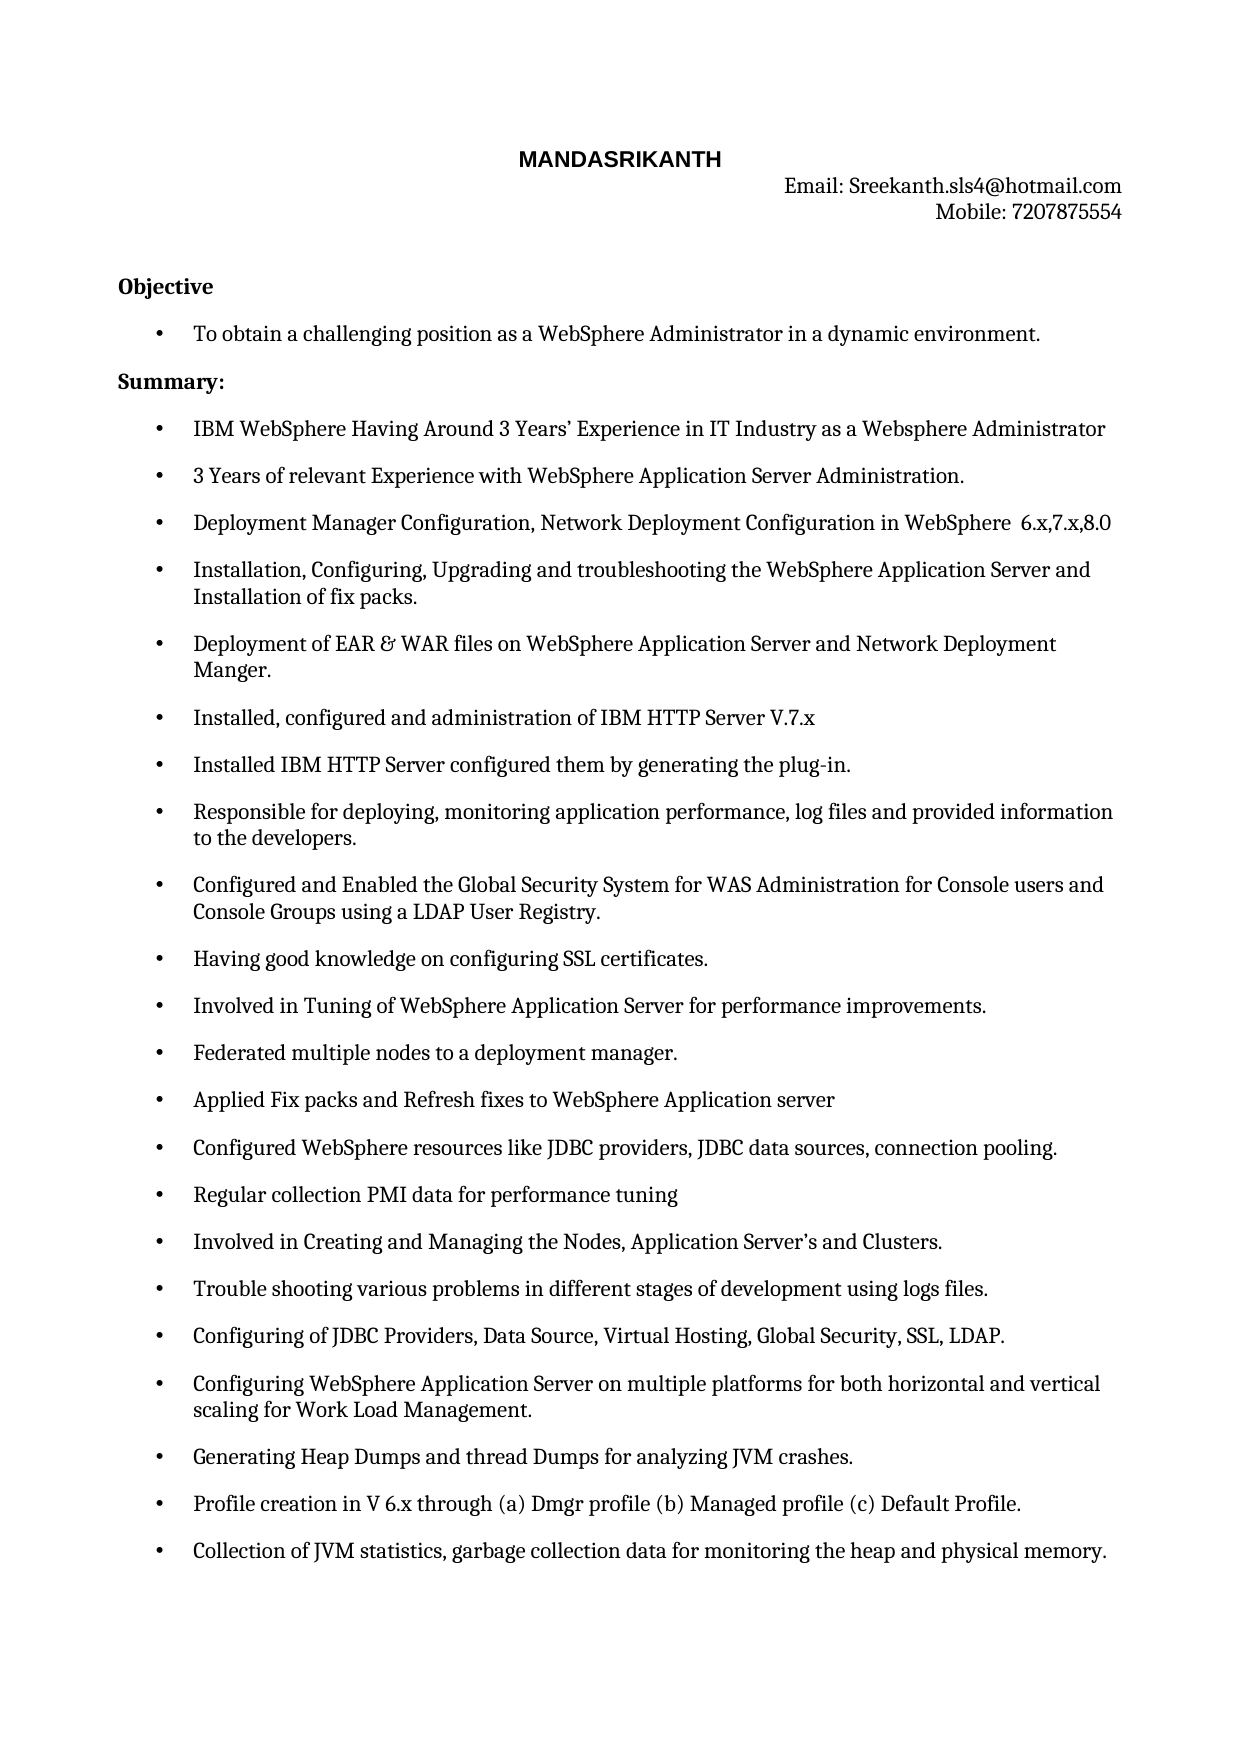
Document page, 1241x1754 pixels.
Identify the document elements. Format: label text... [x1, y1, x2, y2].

list Federated multiple nodes to a deployment manager. [156, 1040, 1122, 1066]
list Installation, Configuring, Upgrading and troubleshooting the WebSphere Application Server and Installation of fix packs. [156, 557, 1122, 610]
list IBM WebSphere Having Around 3 Years’ Experience in IT Industry as a Websphere Administrator [156, 416, 1122, 442]
list Generating Heap Dumps and thread Dumps for analyzing JVM crashes. [156, 1444, 1122, 1470]
list Deployment of EAR & WAR files on WebSphere Application Server and Network Deployment Manger. [156, 631, 1122, 683]
text Objective [118, 274, 1122, 300]
list Configuring of JDBC Providers, Data Source, Virtual Hosting, Global Security, SSL, LDAP. [156, 1323, 1122, 1349]
list Having good knowledge on configuring SSL certificates. [156, 946, 1122, 972]
text MANDASRIKANTH [118, 146, 1122, 172]
text Mobile: 7207875554 [118, 199, 1122, 225]
list Involved in Creating and Managing the Nodes, Application Server’s and Clusters. [156, 1229, 1122, 1255]
list Collection of JVM statistics, garbage collection data for monitoring the heap and physical memory. [156, 1538, 1122, 1565]
list Configured and Enabled the Global Security System for WAS Administration for Console users and Console Groups using a LDAP User Registry. [156, 872, 1122, 925]
list 3 Years of relevant Experience with WebSphere Application Server Administration. [156, 463, 1122, 489]
list Applied Fix packs and Refresh fixes to WebSphere Application server [156, 1087, 1122, 1114]
list Profile creation in V 6.x through (a) Dmgr profile (b) Managed profile (c) Default Profile. [156, 1491, 1122, 1517]
list Trouble shooting various problems in different stages of development using logs files. [156, 1276, 1122, 1302]
text Email: Sreekanth.sls4@hotmail.com [118, 172, 1122, 199]
text Summary: [118, 368, 1122, 395]
list Configuring WebSphere Application Server on multiple platforms for both horizontal and vertical scaling for Work Load Management. [156, 1370, 1122, 1423]
list Deployment Manager Configuration, Network Deployment Configuration in WebSphere 6.x,7.x,8.0 [156, 510, 1122, 536]
list Regular collection PMI data for performance tuning [156, 1182, 1122, 1208]
list Configured WebSphere resources like JDBC providers, JDBC data sources, connection pooling. [156, 1134, 1122, 1161]
list Installed, configured and administration of IBM HTTP Server V.7.x [156, 704, 1122, 731]
list To obtain a challenging position as a WebSphere Administrator in a dynamic environment. [156, 321, 1122, 348]
list Responsible for deploying, monitoring application performance, log files and provided information to the developers. [156, 799, 1122, 851]
list Installed IBM HTTP Server configured them by generating the plug-in. [156, 751, 1122, 778]
list Involved in Tuning of WebSphere Application Server for performance improvements. [156, 993, 1122, 1019]
